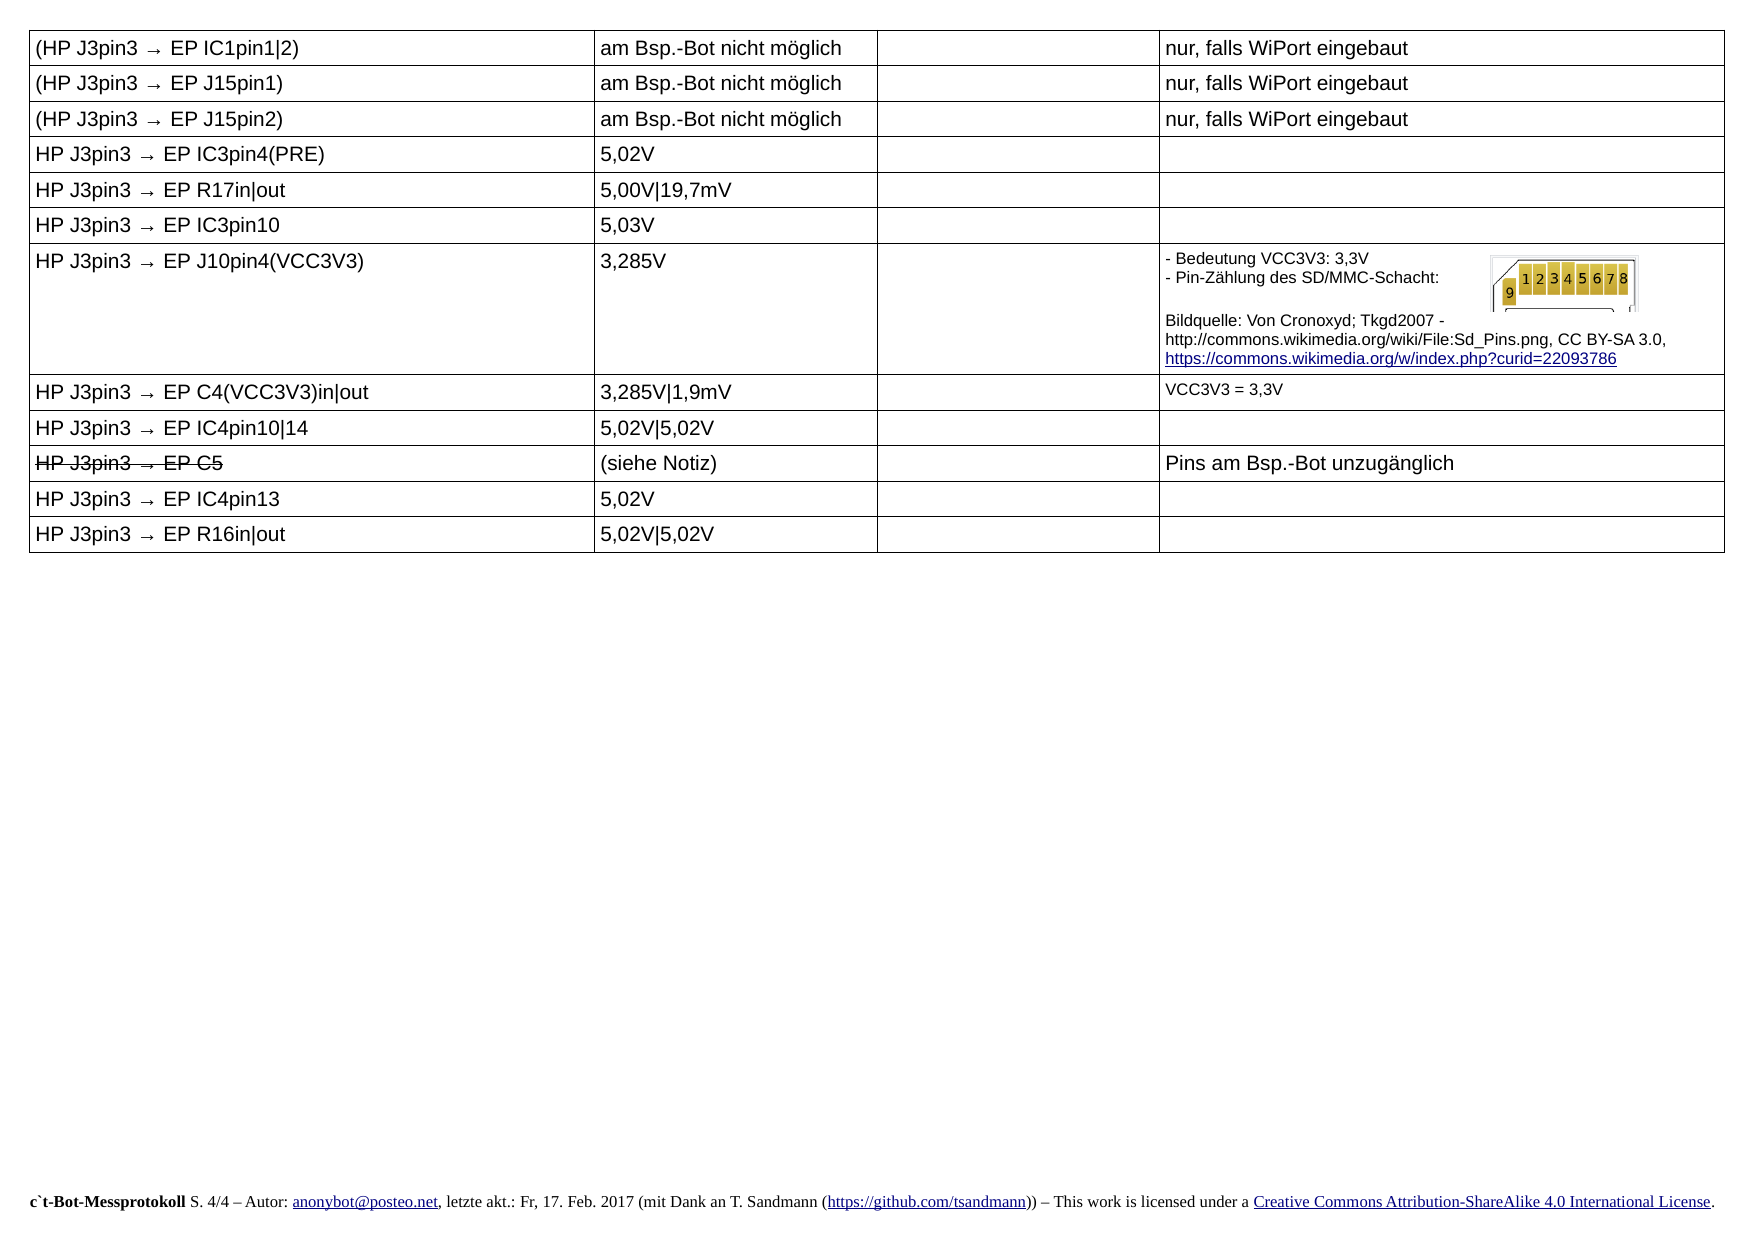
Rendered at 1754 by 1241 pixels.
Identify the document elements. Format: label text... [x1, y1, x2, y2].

table_cell am Bsp.-Bot nicht möglich [595, 66, 877, 101]
table_cell am Bsp.-Bot nicht möglich [595, 31, 877, 65]
table_cell HP J3pin3 → EP R17in|out [30, 173, 594, 207]
table_cell am Bsp.-Bot nicht möglich [595, 102, 877, 136]
table_cell 5,03V [595, 208, 877, 243]
table_cell [1160, 482, 1724, 516]
table_cell [878, 517, 1159, 552]
table_cell (HP J3pin3 → EP J15pin1) [30, 66, 594, 101]
table_cell nur, falls WiPort eingebaut [1160, 66, 1724, 101]
table_cell [878, 482, 1159, 516]
table_cell [878, 66, 1159, 101]
table_cell HP J3pin3 → EP C4(VCC3V3)in|out [30, 375, 594, 409]
table_cell (HP J3pin3 → EP IC1pin1|2) [30, 31, 594, 65]
picture [1487, 252, 1642, 312]
table_cell [878, 208, 1159, 243]
table_cell [878, 375, 1159, 409]
table_cell Pins am Bsp.-Bot unzugänglich [1160, 446, 1724, 481]
table_cell 3,285V|1,9mV [595, 375, 877, 409]
table_cell 5,02V [595, 482, 877, 516]
table_cell [1160, 411, 1724, 445]
table_cell HP J3pin3 → EP R16in|out [30, 517, 594, 552]
table_cell HP J3pin3 → EP C5 [30, 446, 594, 481]
table_cell HP J3pin3 → EP IC4pin13 [30, 482, 594, 516]
table_cell HP J3pin3 → EP IC3pin4(PRE) [30, 137, 594, 172]
table_cell HP J3pin3 → EP J10pin4(VCC3V3) [30, 244, 594, 374]
table_cell [1160, 173, 1724, 207]
table_cell [878, 244, 1159, 374]
table_cell (HP J3pin3 → EP J15pin2) [30, 102, 594, 136]
table_cell [878, 137, 1159, 172]
table_cell [1160, 208, 1724, 243]
table_cell [878, 411, 1159, 445]
table_cell 3,285V [595, 244, 877, 374]
table_cell [878, 446, 1159, 481]
table_cell nur, falls WiPort eingebaut [1160, 31, 1724, 65]
table_cell [878, 31, 1159, 65]
table_cell - Bedeutung VCC3V3: 3,3V - Pin-Zählung des SD/MMC-Schacht: Bildquelle: Von Cronoxyd; Tkgd2007 - http://commons.wikimedia.org/wiki/File:Sd_Pins.png, CC BY-SA 3.0, https://commons.wikimedia.org/w/index.php?curid=22093786 [1160, 244, 1724, 374]
table_cell 5,02V|5,02V [595, 411, 877, 445]
table_cell nur, falls WiPort eingebaut [1160, 102, 1724, 136]
table_cell [878, 173, 1159, 207]
table_cell HP J3pin3 → EP IC3pin10 [30, 208, 594, 243]
table_cell 5,02V [595, 137, 877, 172]
table_cell (siehe Notiz) [595, 446, 877, 481]
table_cell [1160, 137, 1724, 172]
table_cell HP J3pin3 → EP IC4pin10|14 [30, 411, 594, 445]
table_cell [878, 102, 1159, 136]
table_cell VCC3V3 = 3,3V [1160, 375, 1724, 409]
table_cell 5,02V|5,02V [595, 517, 877, 552]
table_cell 5,00V|19,7mV [595, 173, 877, 207]
table_cell [1160, 517, 1724, 552]
